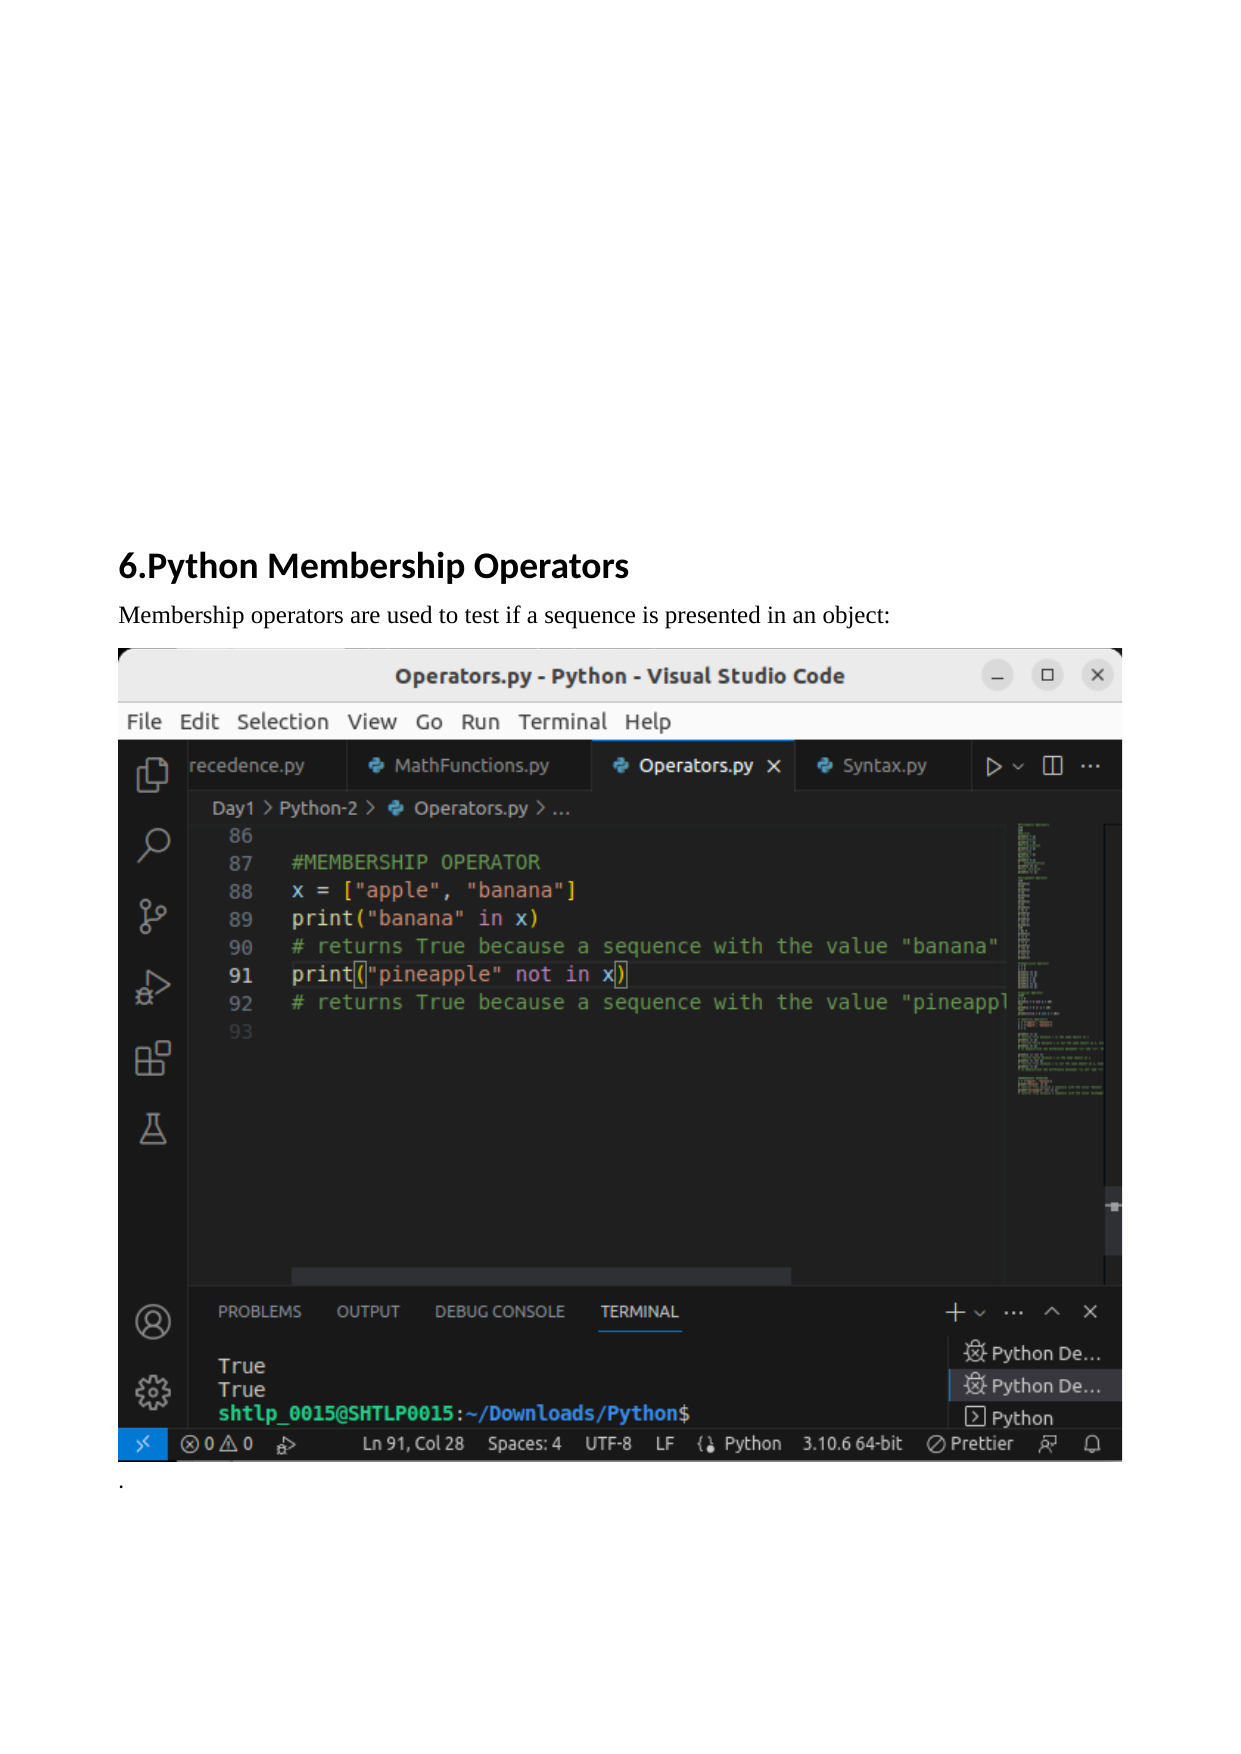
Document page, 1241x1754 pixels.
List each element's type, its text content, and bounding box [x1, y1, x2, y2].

picture [118, 648, 1123, 1462]
subtitle 6.Python Membership Operators [118, 542, 1122, 588]
text Membership operators are used to test if a sequence is presented in an object: [118, 600, 1122, 629]
text . [118, 1462, 1122, 1494]
